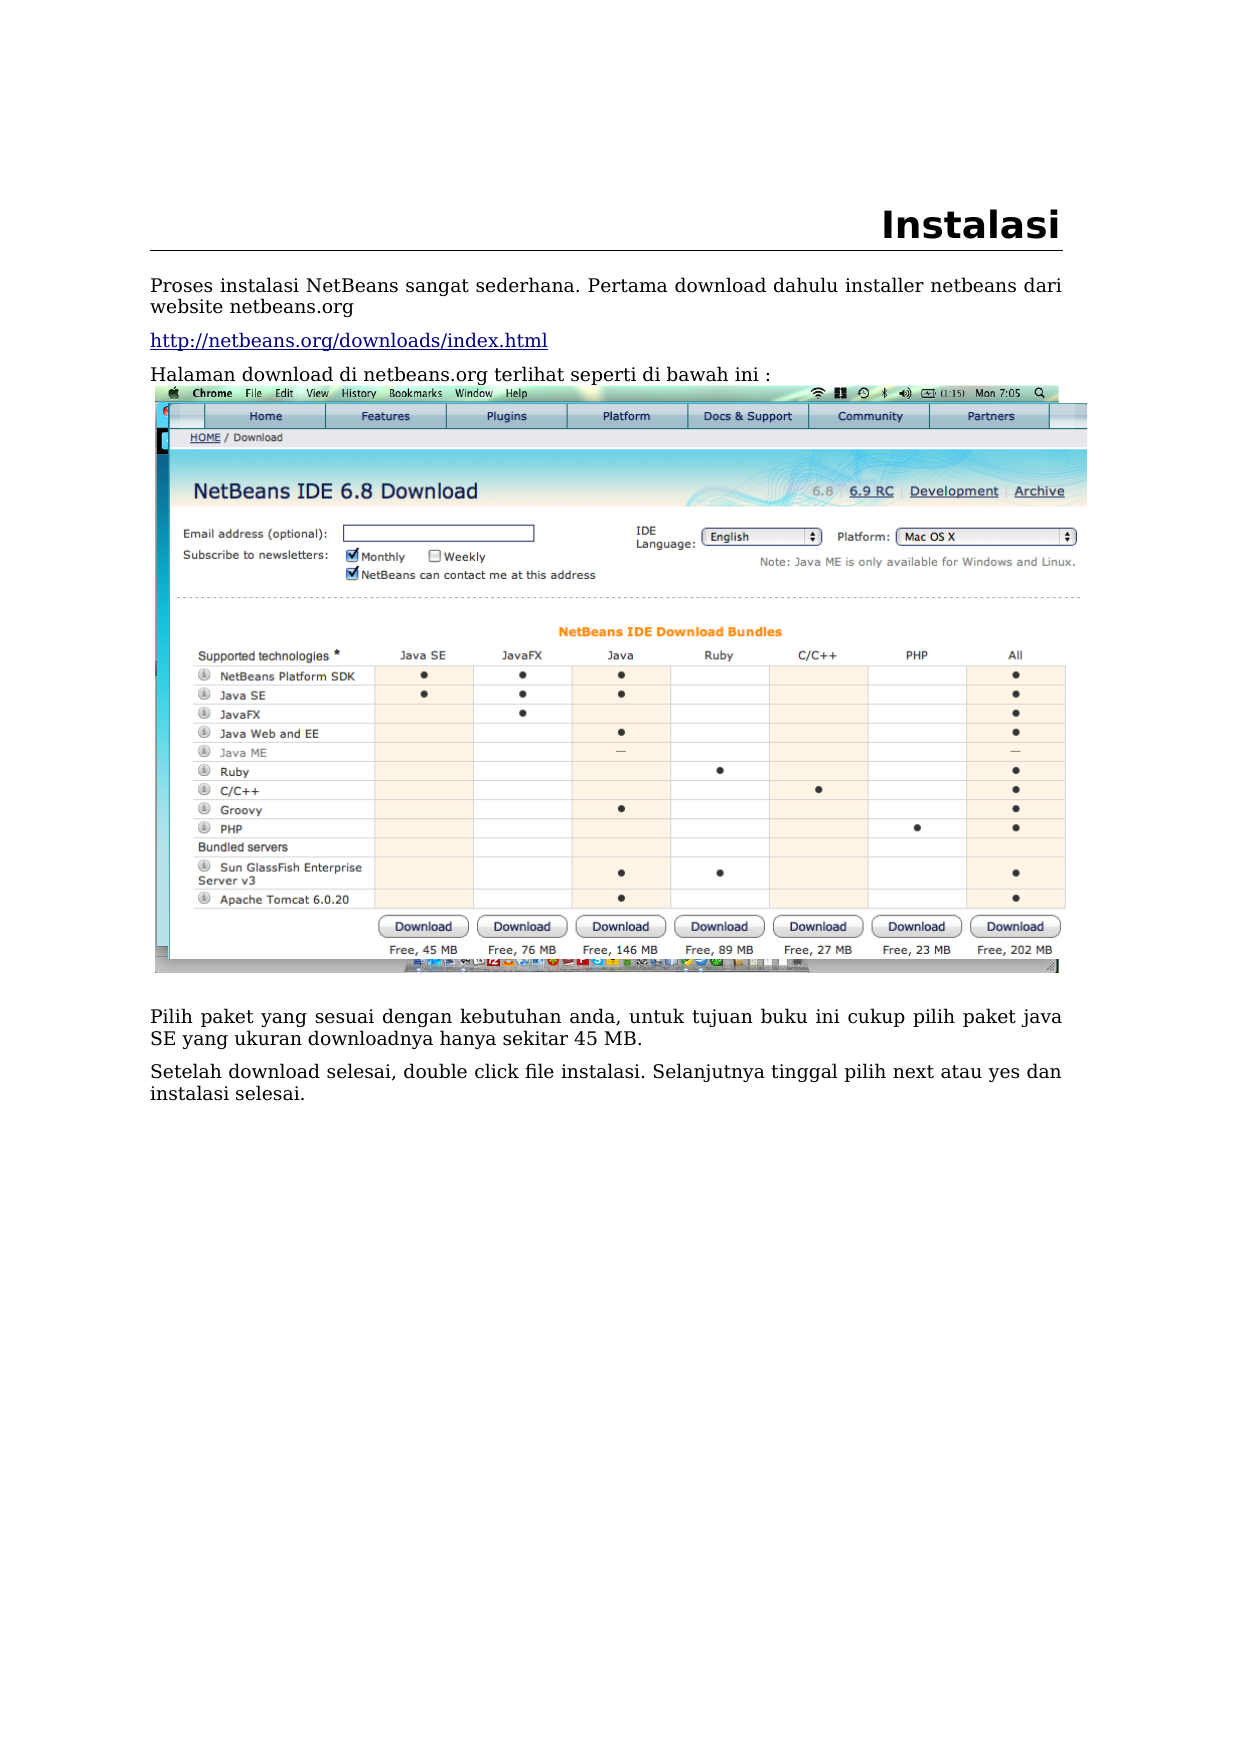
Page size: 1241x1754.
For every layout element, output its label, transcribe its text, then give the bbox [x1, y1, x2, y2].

text Proses instalasi NetBeans sangat sederhana. Pertama download dahulu installer netbeans dari website netbeans.org [150, 274, 1063, 318]
picture [155, 385, 1088, 973]
subtitle Instalasi [150, 201, 1063, 250]
text Halaman download di netbeans.org terlihat seperti di bawah ini : [150, 364, 1063, 386]
text Setelah download selesai, double click file instalasi. Selanjutnya tinggal pilih next atau yes dan instalasi selesai. [150, 1061, 1063, 1105]
text http://netbeans.org/downloads/index.html [150, 330, 1063, 352]
text Pilih paket yang sesuai dengan kebutuhan anda, untuk tujuan buku ini cukup pilih paket java SE yang ukuran downloadnya hanya sekitar 45 MB. [150, 1006, 1063, 1050]
